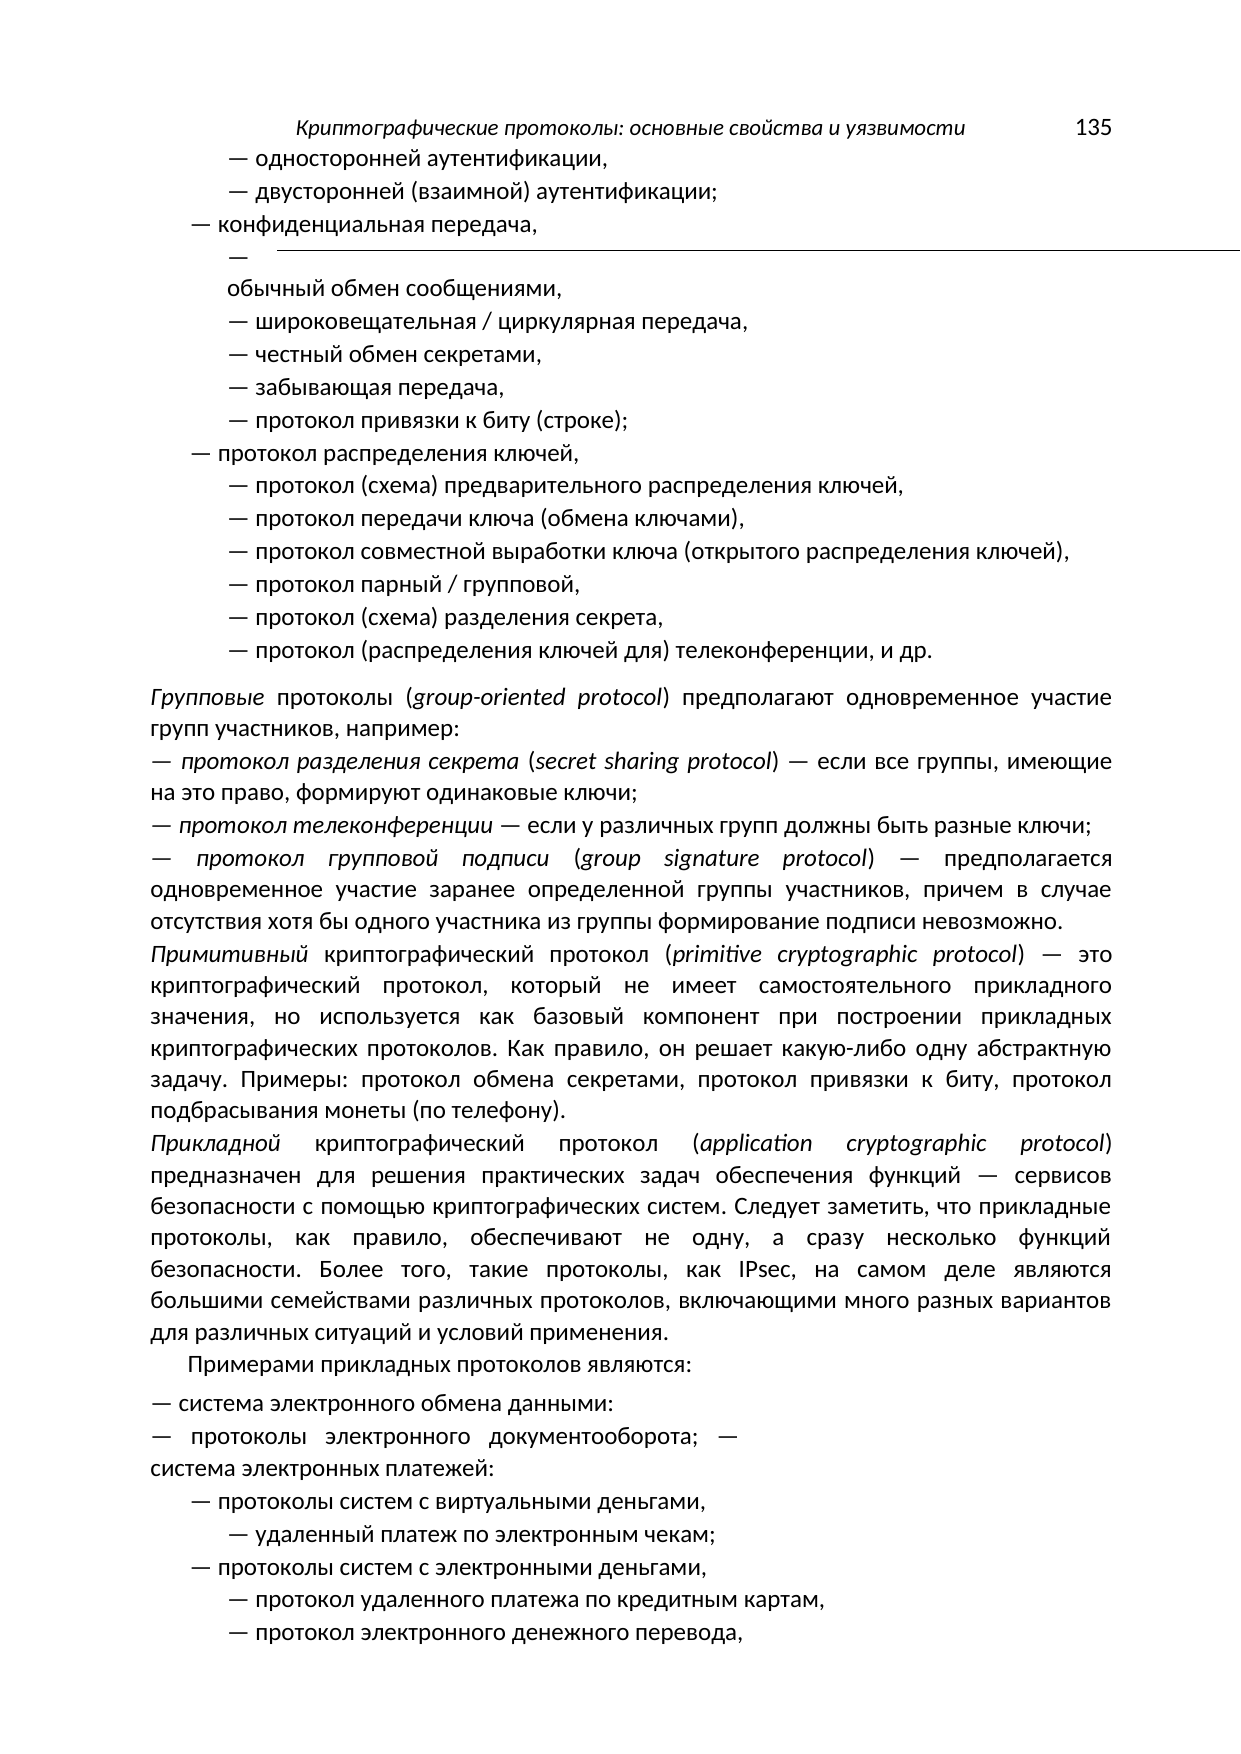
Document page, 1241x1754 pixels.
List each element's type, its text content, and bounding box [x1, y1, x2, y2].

text — протоколы электронного документооборота; — система электронных платежей: [150, 1421, 740, 1482]
text — протоколы систем с электронными деньгами, [189, 1551, 1113, 1581]
text — честный обмен секретами, [227, 338, 1113, 368]
text Примитивный криптографический протокол (primitive cryptographic protocol) — это криптографический протокол, который не имеет самостоятельного прикладного значения, но используется как базовый компонент при построении прикладных криптографических протоколов. Как правило, он решает какую-либо одну абстрактную задачу. Примеры: протокол обмена секретами, протокол привязки к биту, протокол подбрасывания монеты (по телефону). [150, 938, 1113, 1125]
text — протокол удаленного платежа по кредитным картам, [227, 1583, 1113, 1614]
text Прикладной криптографический протокол (application cryptographic protocol) предназначен для решения практических задач обеспечения функций — сервисов безопасности с помощью криптографических систем. Следует заметить, что прикладные протоколы, как правило, обеспечивают не одну, а сразу несколько функций безопасности. Более того, такие протоколы, как IPsec, на самом деле являются большими семействами различных протоколов, включающими много разных вариантов для различных ситуаций и условий применения. [150, 1127, 1113, 1346]
text — протокол телеконференции — если у различных групп должны быть разные ключи; [150, 809, 1113, 840]
text Групповые протоколы (group-oriented protocol) предполагают одновременное участие групп участников, например: [150, 681, 1113, 743]
text — протокол привязки к биту (строке); [227, 404, 1113, 434]
text — конфиденциальная передача, [189, 208, 1113, 238]
text — удаленный платеж по электронным чекам; [227, 1518, 1113, 1548]
text — протокол парный / групповой, [227, 568, 1113, 599]
text — протокол (схема) предварительного распределения ключей, [227, 470, 1113, 500]
text — протокол (распределения ключей для) телеконференции, и др. [227, 634, 1113, 665]
text — протокол (схема) разделения секрета, [227, 601, 1113, 632]
text — обычный обмен сообщениями, [227, 241, 1113, 303]
text Примерами прикладных протоколов являются: [187, 1348, 1113, 1379]
text — односторонней аутентификации, [227, 142, 1113, 173]
text — широковещательная / циркулярная передача, [227, 305, 1113, 336]
text — протокол распределения ключей, [189, 437, 1113, 467]
text — двусторонней (взаимной) аутентификации; [227, 175, 1113, 206]
text — протоколы систем с виртуальными деньгами, [189, 1485, 1113, 1515]
text — протокол разделения секрета (secret sharing protocol) — если все группы, имеющие на это право, формируют одинаковые ключи; [150, 745, 1113, 807]
text — система электронного обмена данными: [150, 1388, 1113, 1418]
text — протокол совместной выработки ключа (открытого распределения ключей), [227, 536, 1113, 566]
text — забывающая передача, [227, 371, 1113, 401]
text — протокол передачи ключа (обмена ключами), [227, 503, 1113, 533]
text — протокол электронного денежного перевода, [227, 1616, 1113, 1647]
text — протокол групповой подписи (group signature protocol) — предполагается одновременное участие заранее определенной группы участников, причем в случае отсутствия хотя бы одного участника из группы формирование подписи невозможно. [150, 842, 1113, 935]
